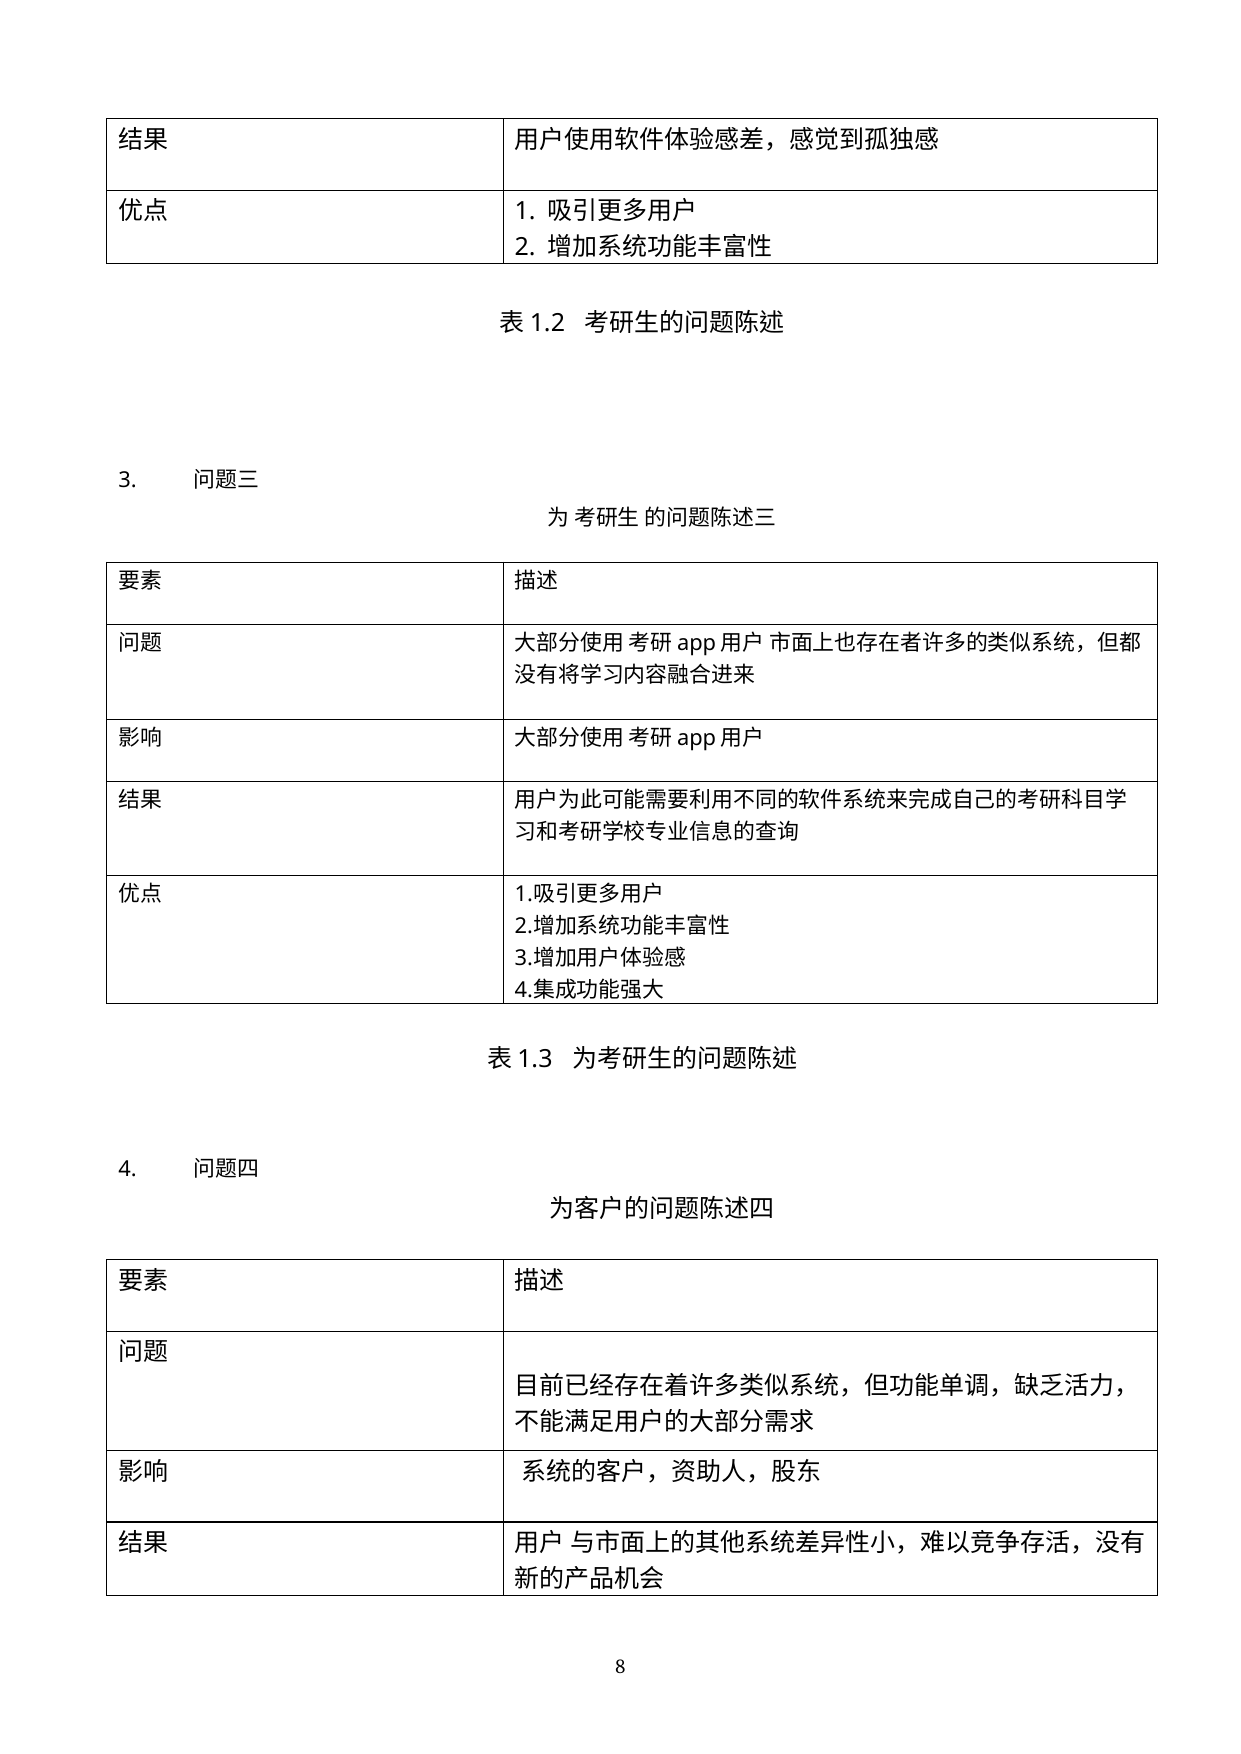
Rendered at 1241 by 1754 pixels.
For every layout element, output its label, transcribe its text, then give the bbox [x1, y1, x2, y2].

table_header 要素 [107, 563, 503, 624]
text 表1.3 为考研生的问题陈述 [118, 1041, 1122, 1075]
subtitle 问题三 [118, 462, 1122, 494]
table_header 要素 [107, 1260, 503, 1331]
table_cell 结果 [107, 1523, 503, 1595]
table_cell 优点 [107, 191, 503, 263]
table_cell 1.吸引更多用户 2.增加系统功能丰富性 3.增加用户体验感 4.集成功能强大 [504, 876, 1157, 1003]
table_cell 结果 [107, 782, 503, 875]
table_cell 用户 与市面上的其他系统差异性小，难以竞争存活，没有新的产品机会 [504, 1523, 1157, 1595]
table_cell 用户为此可能需要利用不同的软件系统来完成自己的考研科目学习和考研学校专业信息的查询 [504, 782, 1157, 875]
table_cell 结果 [107, 119, 503, 189]
table_cell 问题 [107, 1332, 503, 1450]
table_cell 吸引更多用户 增加系统功能丰富性 [504, 191, 1157, 263]
table_header 描述 [504, 563, 1157, 624]
table_cell 用户使用软件体验感差，感觉到孤独感 [504, 119, 1157, 189]
table_cell 影响 [107, 1451, 503, 1521]
subtitle 问题四 [118, 1151, 1122, 1182]
table_cell 大部分使用 考研app用户 市面上也存在者许多的类似系统，但都没有将学习内容融合进来 [504, 625, 1157, 718]
table_cell 问题 [107, 625, 503, 718]
text 为 考研生 的问题陈述三 [201, 500, 1122, 532]
table_cell 影响 [107, 720, 503, 781]
table_cell 目前已经存在着许多类似系统，但功能单调，缺乏活力，不能满足用户的大部分需求 [504, 1332, 1157, 1450]
table_cell 优点 [107, 876, 503, 1003]
table_cell 大部分使用 考研app用户 [504, 720, 1157, 781]
text 为客户的问题陈述四 [201, 1189, 1122, 1225]
table_header 描述 [504, 1260, 1157, 1331]
table_cell 系统的客户，资助人，股东 [504, 1451, 1157, 1521]
text 表1.2 考研生的问题陈述 [118, 304, 1122, 339]
